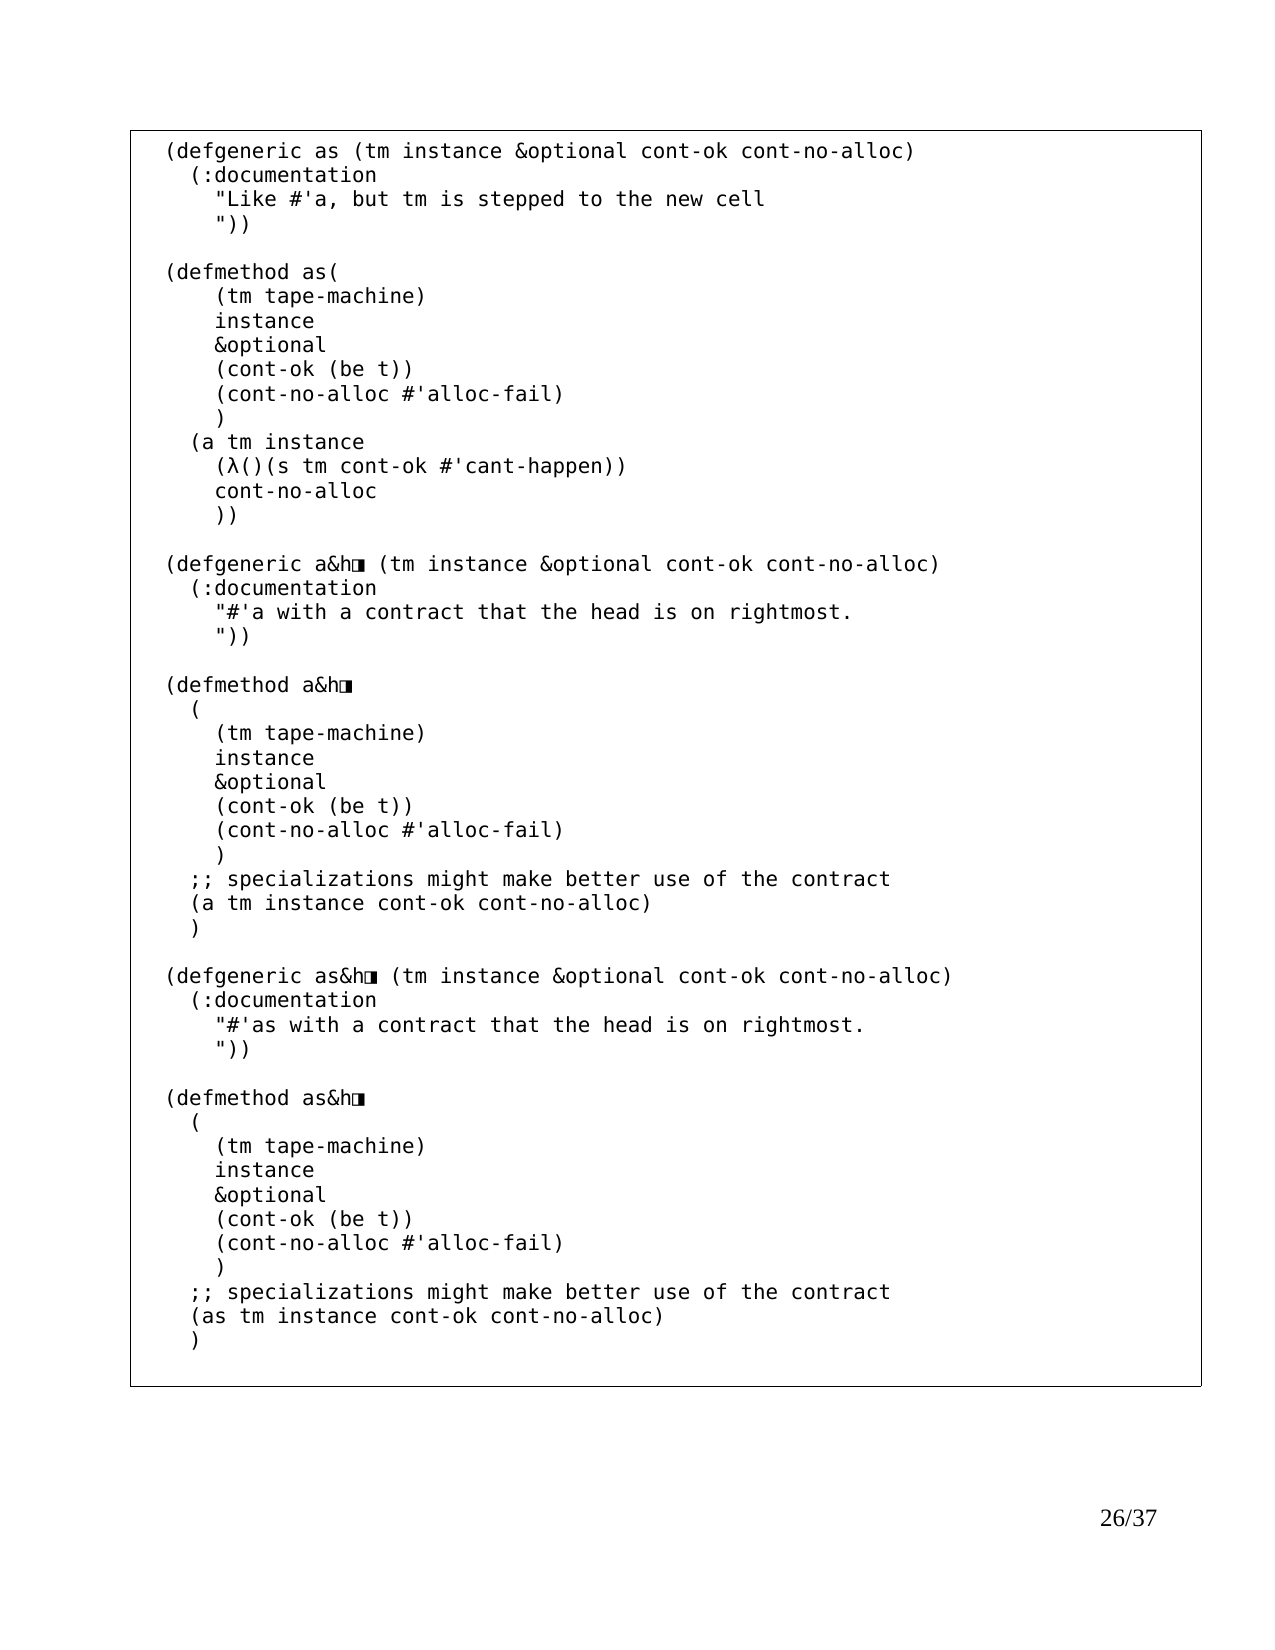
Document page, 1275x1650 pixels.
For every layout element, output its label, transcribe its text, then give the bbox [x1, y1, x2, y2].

text (:documentation [139, 163, 1192, 187]
text (:documentation [139, 988, 1192, 1013]
text (defmethod a&h◨ [139, 673, 1192, 697]
text instance [139, 309, 1192, 333]
text (defgeneric as (tm instance &optional cont-ok cont-no-alloc) [139, 139, 1192, 163]
text ) [139, 843, 1192, 867]
text (tm tape-machine) [139, 284, 1192, 309]
text (a tm instance cont-ok cont-no-alloc) [139, 891, 1192, 916]
text (λ()(s tm cont-ok #'cant-happen)) [139, 454, 1192, 479]
text (tm tape-machine) [139, 1134, 1192, 1158]
text &optional [139, 1183, 1192, 1207]
text ( [139, 697, 1192, 721]
text ")) [139, 212, 1192, 236]
text (a tm instance [139, 430, 1192, 454]
text ) [139, 406, 1192, 430]
text (cont-no-alloc #'alloc-fail) [139, 1231, 1192, 1255]
text instance [139, 1158, 1192, 1183]
text ")) [139, 624, 1192, 649]
text (cont-no-alloc #'alloc-fail) [139, 818, 1192, 843]
text ;; specializations might make better use of the contract [139, 867, 1192, 891]
text "#'a with a contract that the head is on rightmost. [139, 600, 1192, 624]
text cont-no-alloc [139, 479, 1192, 503]
text "Like #'a, but tm is stepped to the new cell [139, 187, 1192, 212]
text ")) [139, 1037, 1192, 1061]
text ;; specializations might make better use of the contract [139, 1280, 1192, 1304]
text ) [139, 1255, 1192, 1280]
text ) [139, 1328, 1192, 1352]
text (cont-no-alloc #'alloc-fail) [139, 382, 1192, 406]
text (defgeneric a&h◨ (tm instance &optional cont-ok cont-no-alloc) [139, 552, 1192, 576]
text (defmethod as( [139, 260, 1192, 284]
text (tm tape-machine) [139, 721, 1192, 746]
text ( [139, 1110, 1192, 1134]
text (as tm instance cont-ok cont-no-alloc) [139, 1304, 1192, 1328]
text &optional [139, 333, 1192, 357]
text )) [139, 503, 1192, 527]
text instance [139, 746, 1192, 770]
text (cont-ok (be t)) [139, 1207, 1192, 1231]
text (cont-ok (be t)) [139, 357, 1192, 382]
text "#'as with a contract that the head is on rightmost. [139, 1013, 1192, 1037]
text &optional [139, 770, 1192, 794]
text (defmethod as&h◨ [139, 1086, 1192, 1110]
text ) [139, 916, 1192, 940]
text (:documentation [139, 576, 1192, 600]
text (cont-ok (be t)) [139, 794, 1192, 818]
text (defgeneric as&h◨ (tm instance &optional cont-ok cont-no-alloc) [139, 964, 1192, 988]
